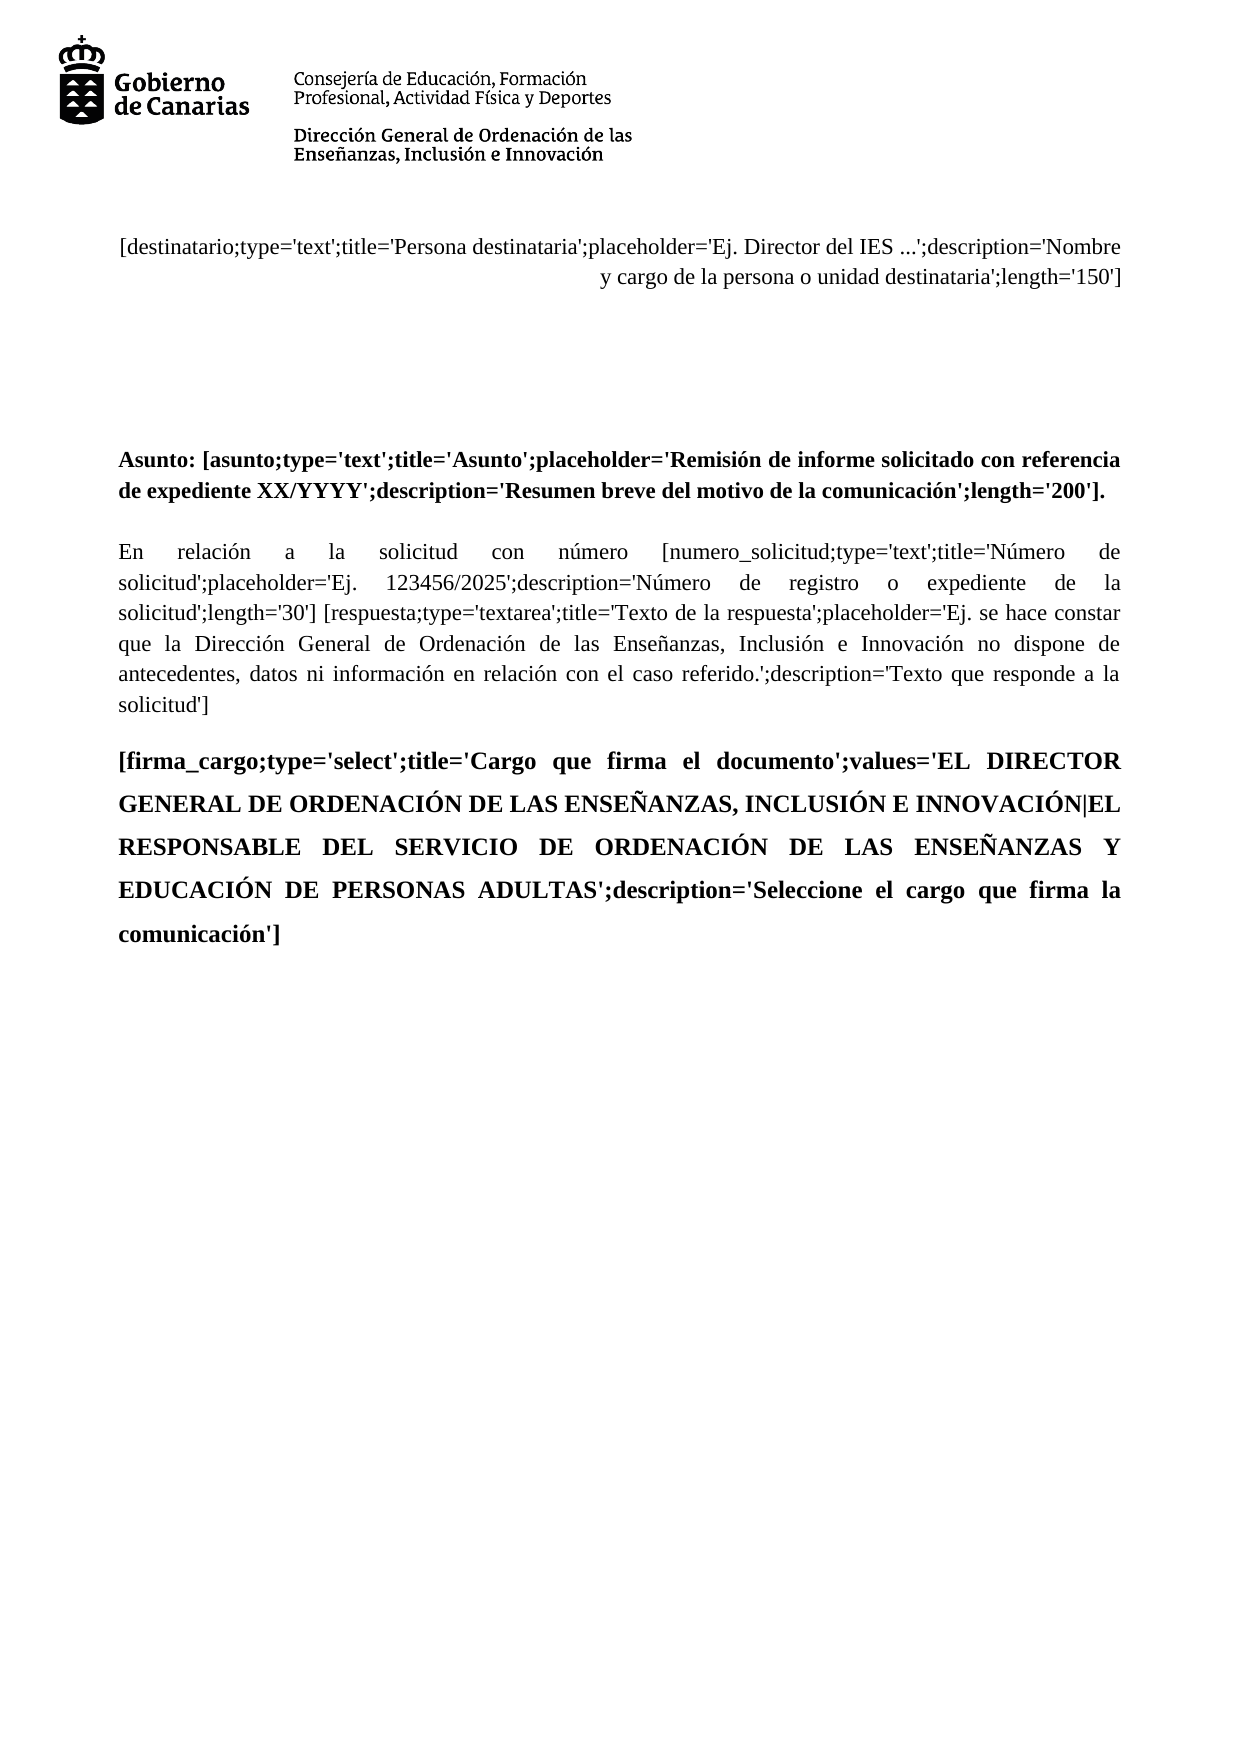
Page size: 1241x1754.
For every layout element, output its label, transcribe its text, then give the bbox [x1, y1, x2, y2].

text Asunto: [asunto;type='text';title='Asunto';placeholder='Remisión de informe solicitado con referencia de expediente XX/YYYY';description='Resumen breve del motivo de la comunicación';length='200']. [118, 447, 1122, 503]
text En relación a la solicitud con número [numero_solicitud;type='text';title='Número de solicitud';placeholder='Ej. 123456/2025';description='Número de registro o expediente de la solicitud';length='30'] [respuesta;type='textarea';title='Texto de la respuesta';placeholder='Ej. se hace constar que la Dirección General de Ordenación de las Enseñanzas, Inclusión e Innovación no dispone de antecedentes, datos ni información en relación con el caso referido.';description='Texto que responde a la solicitud'] [118, 538, 1122, 717]
picture [58, 35, 632, 164]
text [destinatario;type='text';title='Persona destinataria';placeholder='Ej. Director del IES ...';description='Nombre y cargo de la persona o unidad destinataria';length='150'] [118, 233, 1122, 290]
text [firma_cargo;type='select';title='Cargo que firma el documento';values='EL DIRECTOR GENERAL DE ORDENACIÓN DE LAS ENSEÑANZAS, INCLUSIÓN E INNOVACIÓN|EL RESPONSABLE DEL SERVICIO DE ORDENACIÓN DE LAS ENSEÑANZAS Y EDUCACIÓN DE PERSONAS ADULTAS';description='Seleccione el cargo que firma la comunicación'] [118, 746, 1122, 947]
